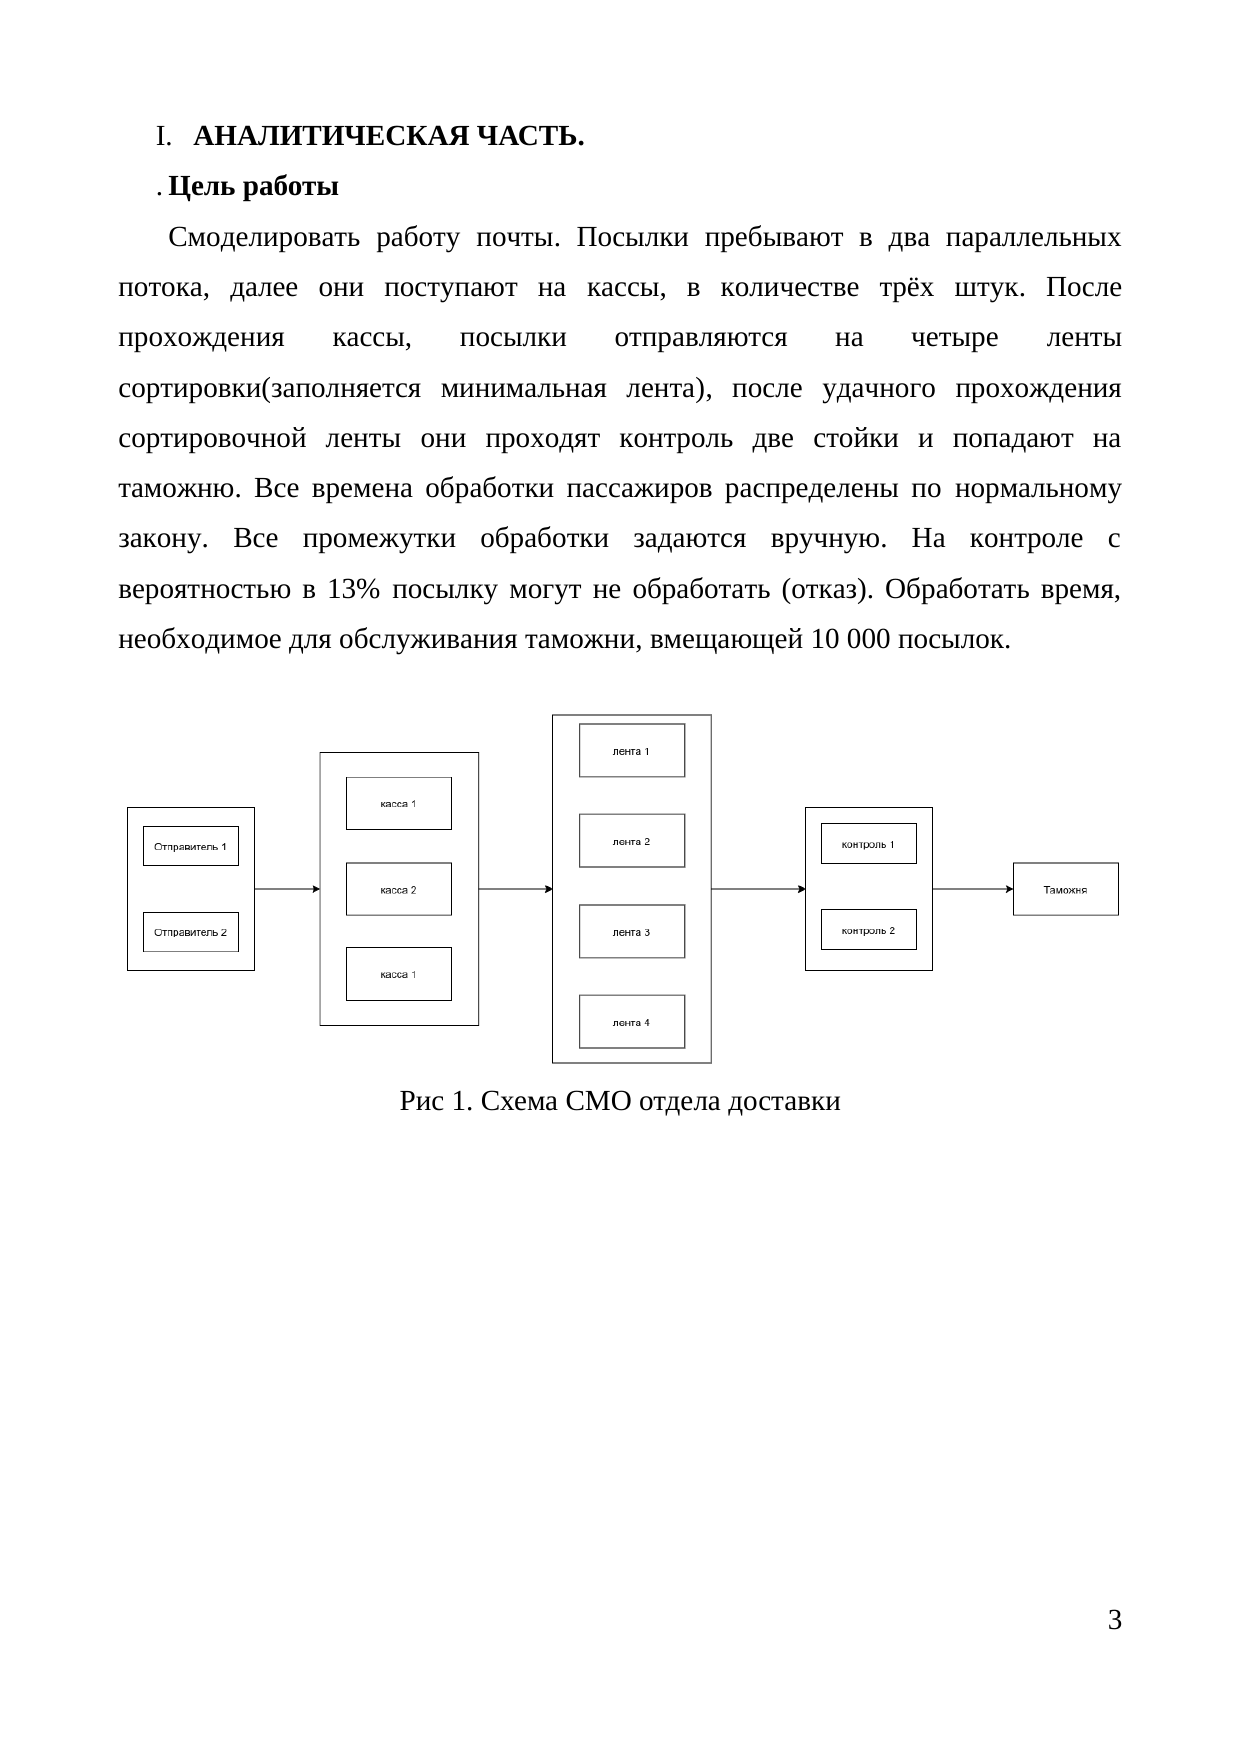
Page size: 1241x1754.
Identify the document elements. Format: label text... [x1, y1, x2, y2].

text Рис 1. Схема СМО отдела доставки [118, 1067, 1122, 1117]
text Смоделировать работу почты. Посылки пребывают в два параллельных потока, далее они поступают на кассы, в количестве трёх штук. После прохождения кассы, посылки отправляются на четыре ленты сортировки(заполняется минимальная лента), после удачного прохождения сортировочной ленты они проходят контроль две стойки и попадают на таможню. Все времена обработки пассажиров распределены по нормальному закону. Все промежутки обработки задаются вручную. На контроле с вероятностью в 13% посылку могут не обработать (отказ). Обработать время, необходимое для обслуживания таможни, вмещающей 10 000 посылок. [118, 219, 1122, 655]
subtitle АНАЛИТИЧЕСКАЯ ЧАСТЬ. [156, 118, 1122, 152]
subtitle Цель работы [156, 168, 1122, 202]
picture [118, 705, 1123, 1067]
